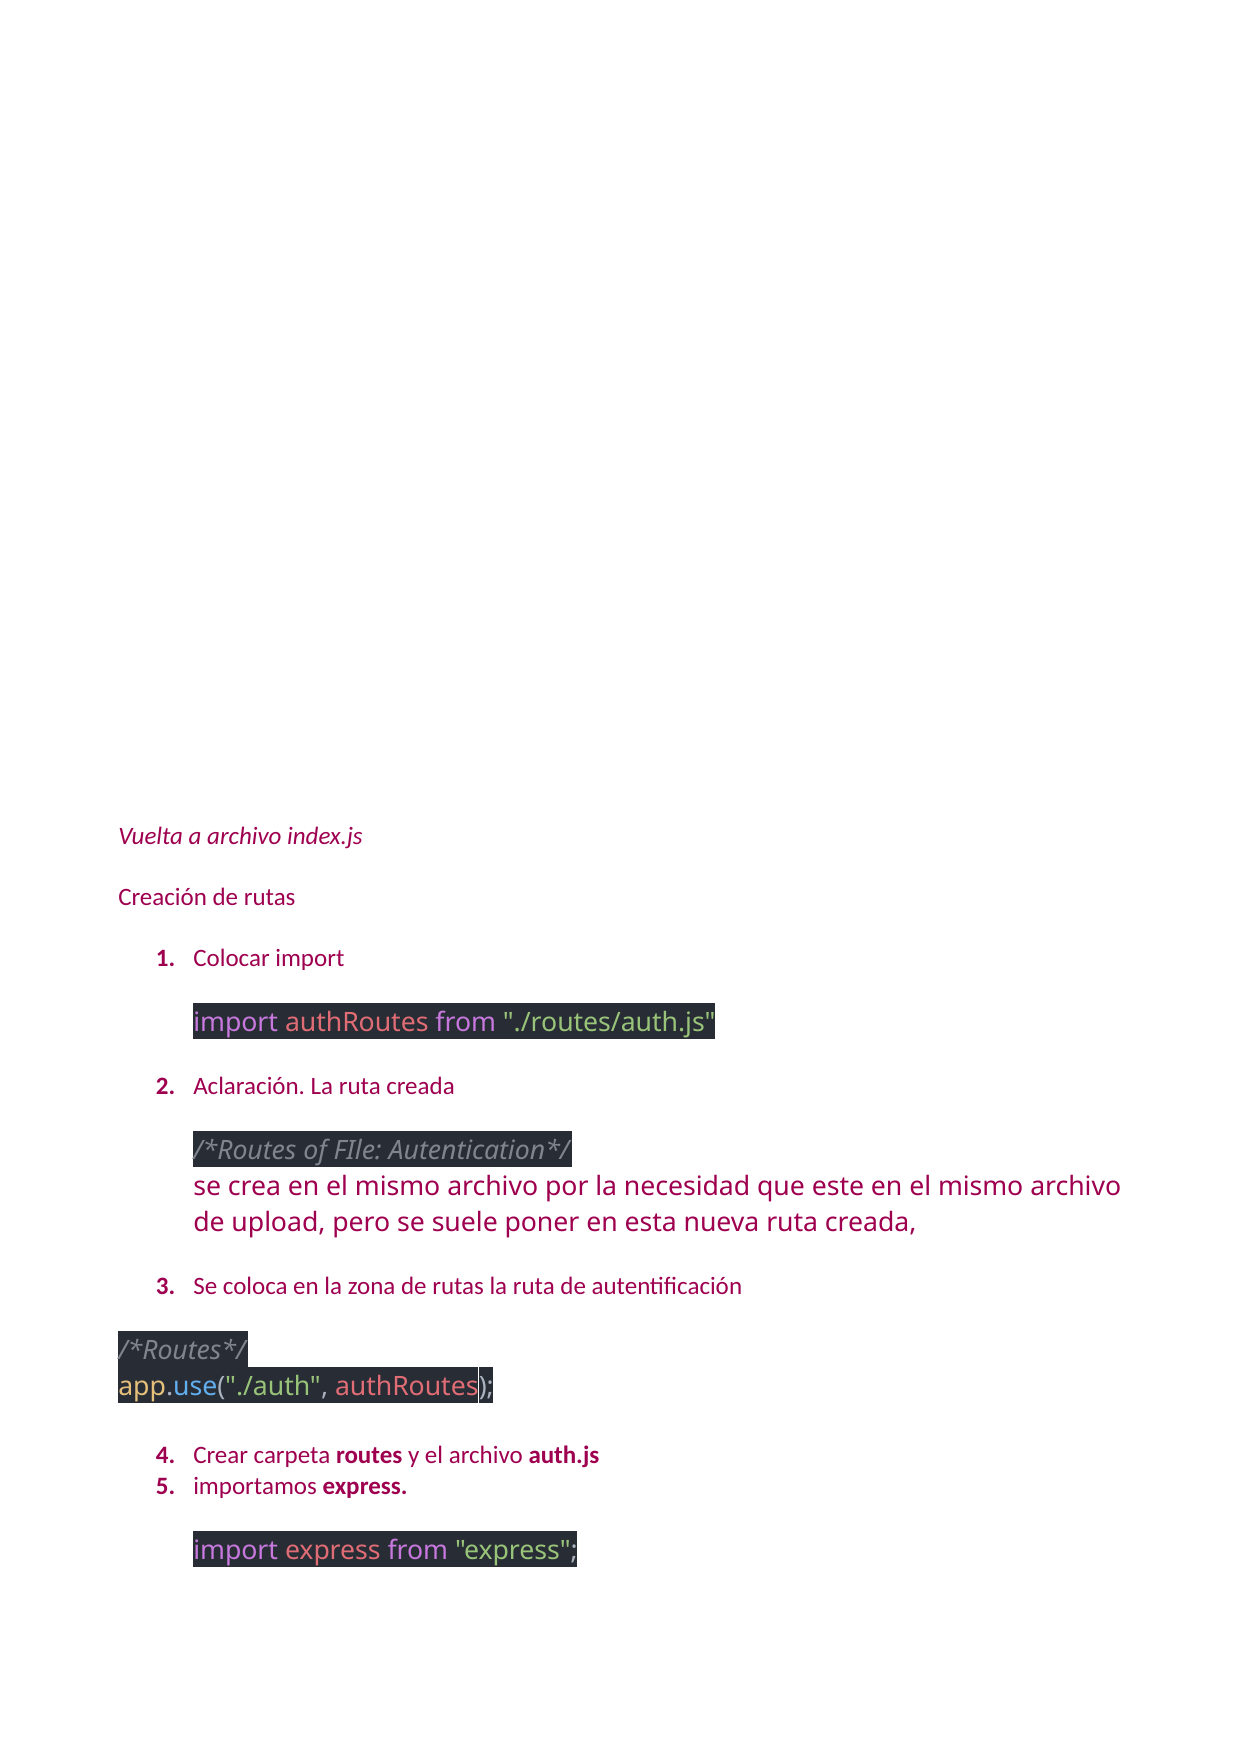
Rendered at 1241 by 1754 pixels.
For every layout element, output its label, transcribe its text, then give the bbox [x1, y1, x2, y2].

list Crear carpeta routes y el archivo auth.js [156, 1439, 1122, 1470]
text Creación de rutas [118, 881, 1122, 912]
list Se coloca en la zona de rutas la ruta de autentificación [156, 1270, 1122, 1331]
list importamos express. import express from "express"; [156, 1470, 1122, 1567]
text app.use("./auth", authRoutes); [118, 1367, 1122, 1439]
list Colocar import import authRoutes from "./routes/auth.js" [156, 942, 1122, 1070]
text Vuelta a archivo index.js [118, 820, 1122, 851]
list Aclaración. La ruta creada /*Routes of FIle: Autentication*/ se crea en el mismo archivo por la necesidad que este en el mismo archivo de upload, pero se suele poner en esta nueva ruta creada, [156, 1070, 1122, 1270]
text /*Routes*/ [118, 1331, 1122, 1367]
